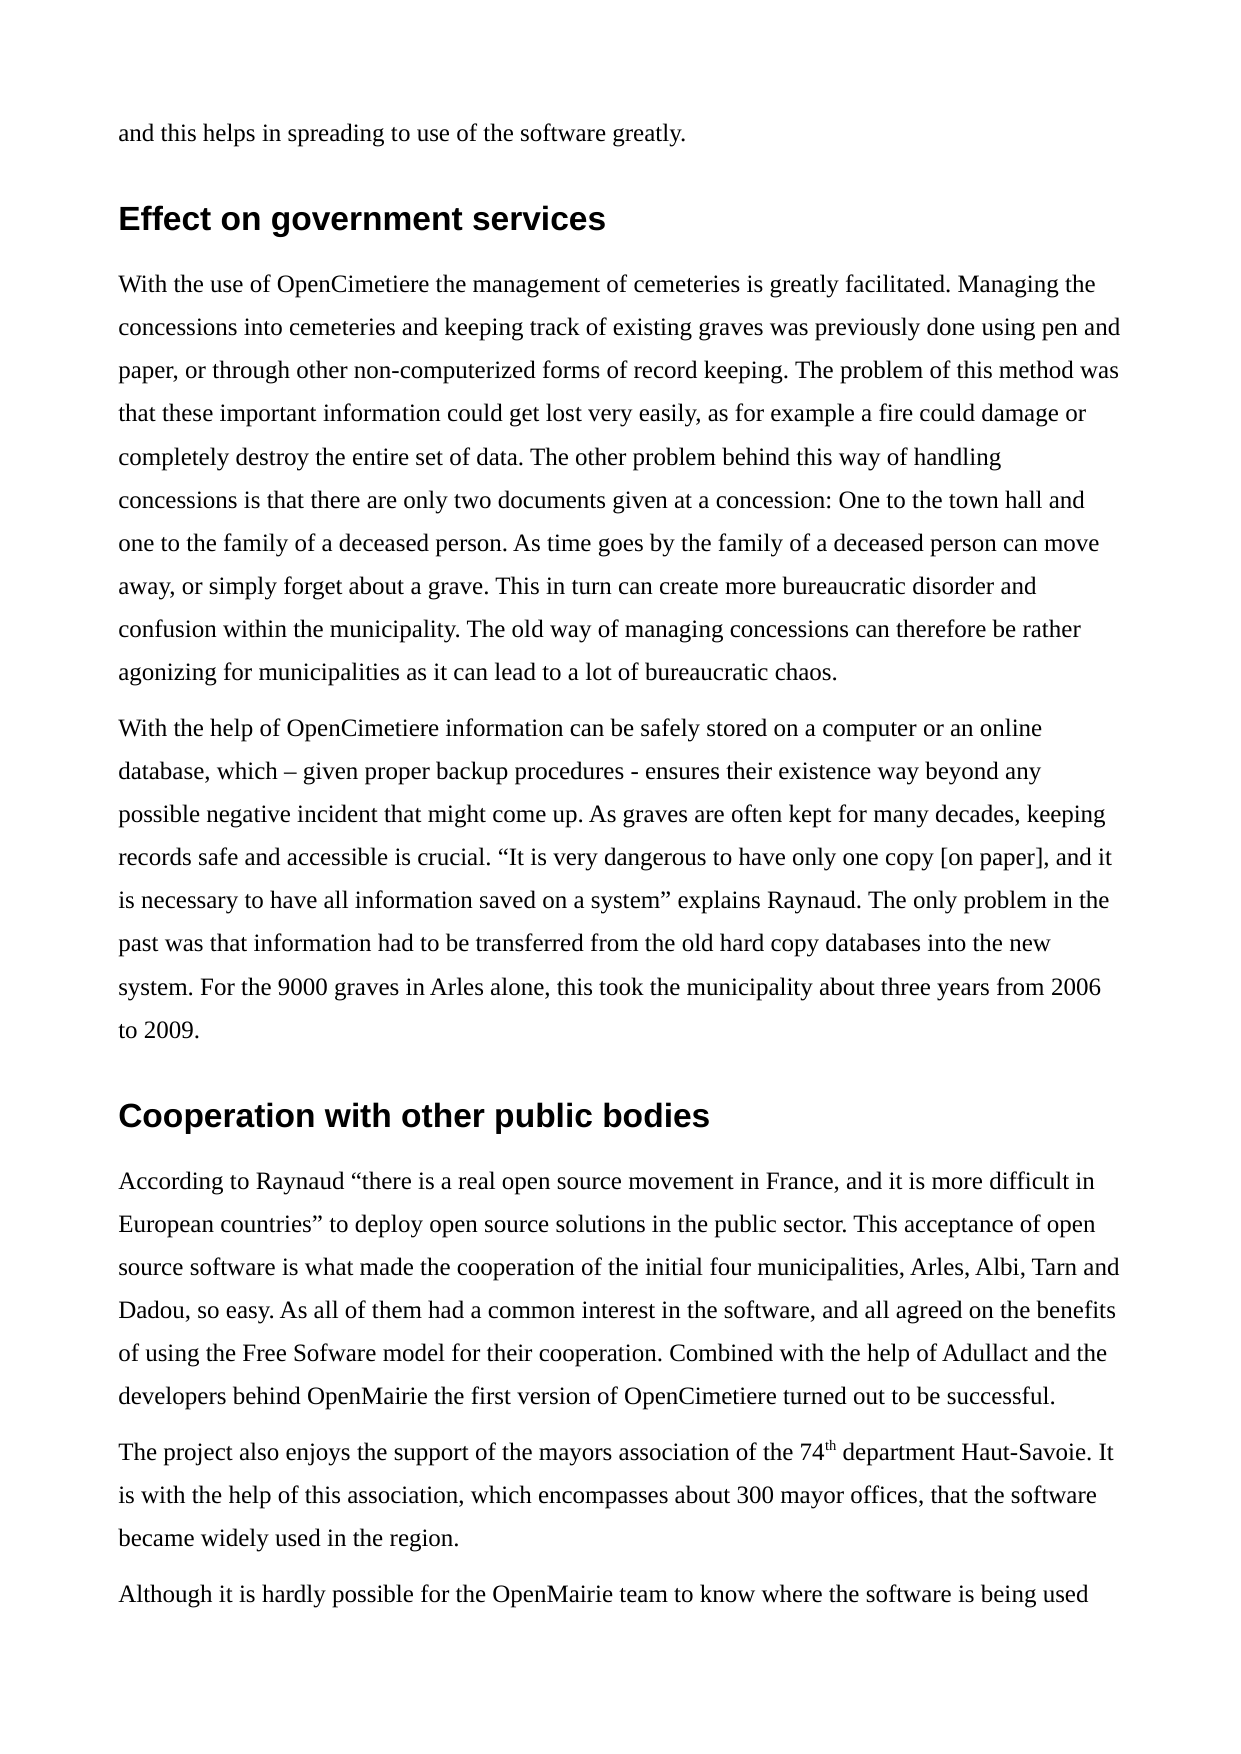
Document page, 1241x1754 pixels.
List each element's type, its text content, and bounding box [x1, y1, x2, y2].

text and this helps in spreading to use of the software greatly. [118, 118, 1122, 147]
text Although it is hardly possible for the OpenMairie team to know where the software is being used [118, 1579, 1122, 1608]
subtitle Effect on government services [118, 199, 1122, 237]
text According to Raynaud “there is a real open source movement in France, and it is more difficult in European countries” to deploy open source solutions in the public sector. This acceptance of open source software is what made the cooperation of the initial four municipalities, Arles, Albi, Tarn and Dadou, so easy. As all of them had a common interest in the software, and all agreed on the benefits of using the Free Sofware model for their cooperation. Combined with the help of Adullact and the developers behind OpenMairie the first version of OpenCimetiere turned out to be successful. [118, 1166, 1122, 1410]
subtitle Cooperation with other public bodies [118, 1095, 1122, 1134]
text With the help of OpenCimetiere information can be safely stored on a computer or an online database, which – given proper backup procedures - ensures their existence way beyond any possible negative incident that might come up. As graves are often kept for many decades, keeping records safe and accessible is crucial. “It is very dangerous to have only one copy [on paper], and it is necessary to have all information saved on a system” explains Raynaud. The only problem in the past was that information had to be transferred from the old hard copy databases into the new system. For the 9000 graves in Arles alone, this took the municipality about three years from 2006 to 2009. [118, 713, 1122, 1043]
text With the use of OpenCimetiere the management of cemeteries is greatly facilitated. Managing the concessions into cemeteries and keeping track of existing graves was previously done using pen and paper, or through other non-computerized forms of record keeping. The problem of this method was that these important information could get lost very easily, as for example a fire could damage or completely destroy the entire set of data. The other problem behind this way of handling concessions is that there are only two documents given at a concession: One to the town hall and one to the family of a deceased person. As time goes by the family of a deceased person can move away, or simply forget about a grave. This in turn can create more bureaucratic disorder and confusion within the municipality. The old way of managing concessions can therefore be rather agonizing for municipalities as it can lead to a lot of bureaucratic chaos. [118, 269, 1122, 686]
text The project also enjoys the support of the mayors association of the 74th department Haut-Savoie. It is with the help of this association, which encompasses about 300 mayor offices, that the software became widely used in the region. [118, 1437, 1122, 1552]
